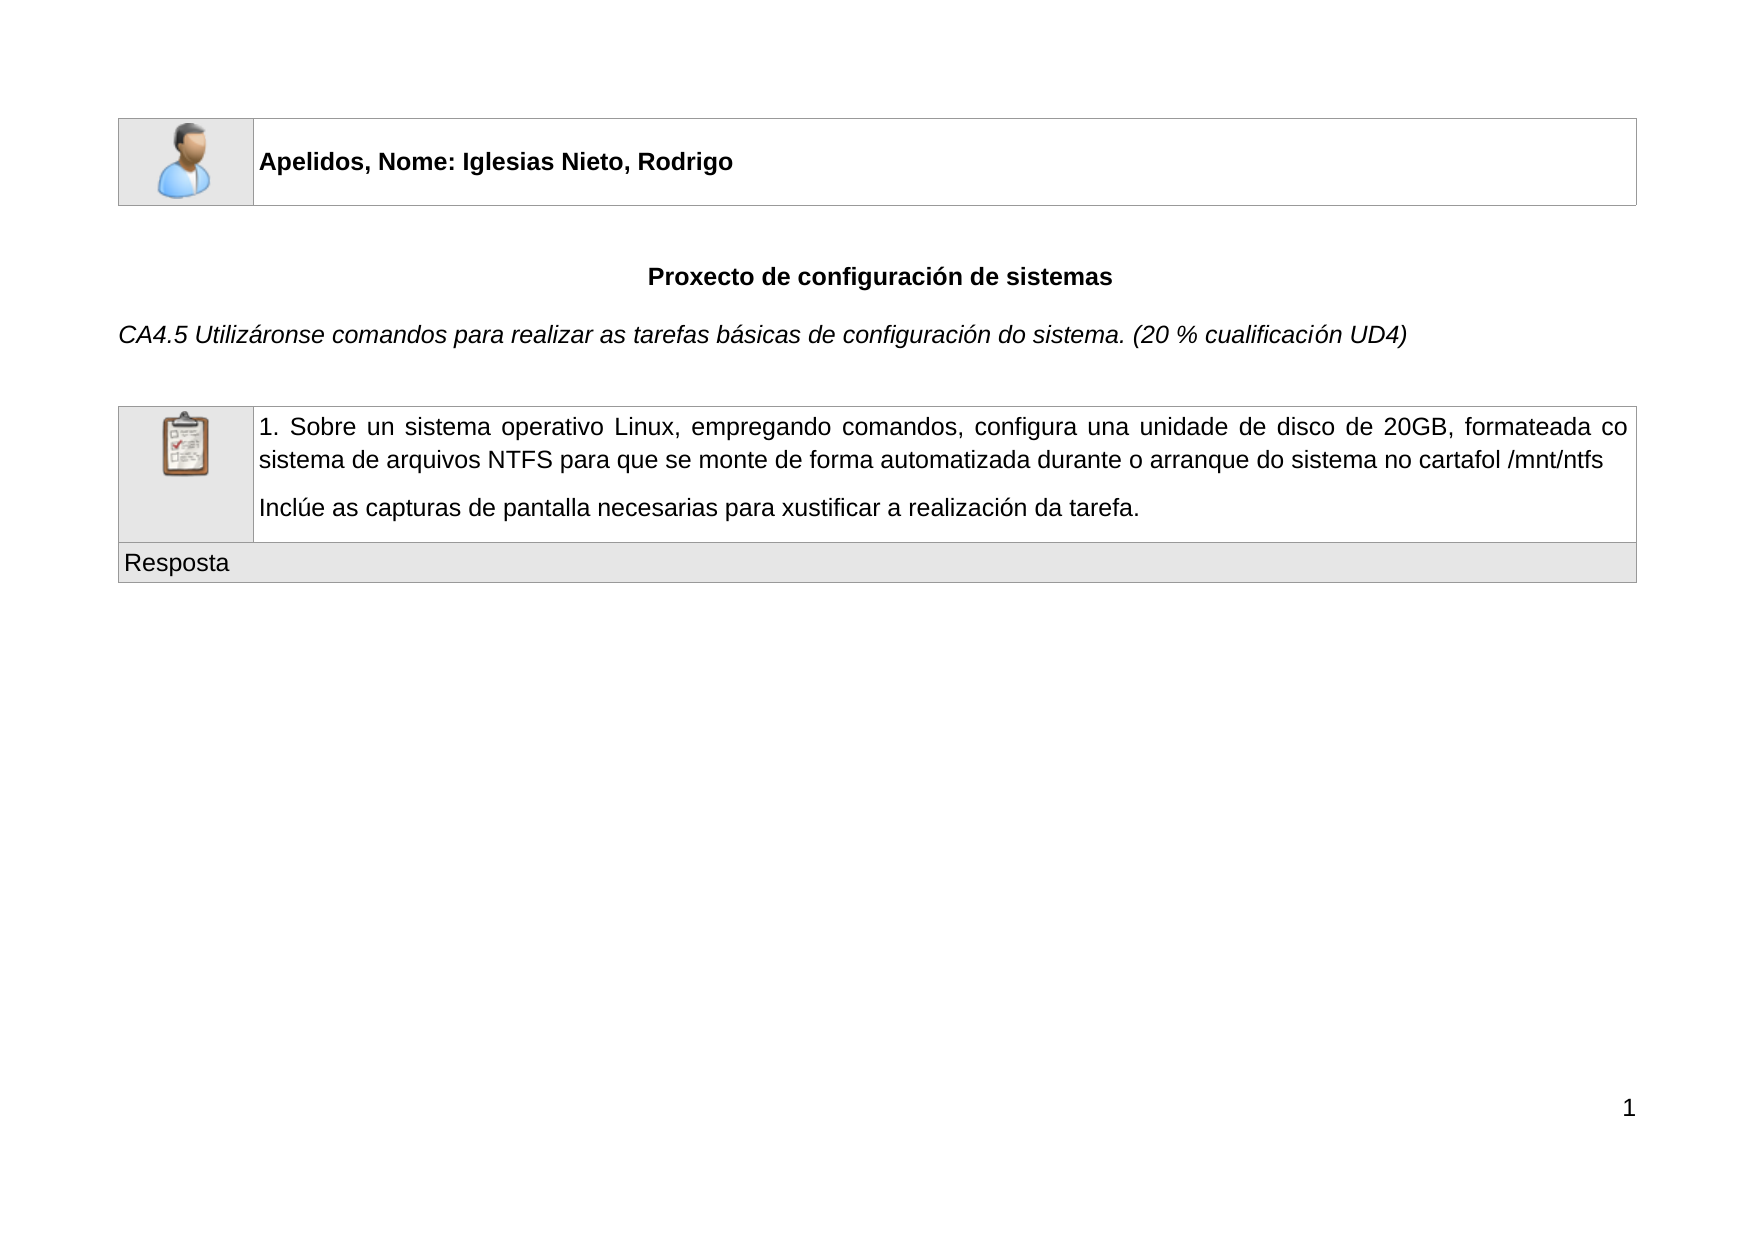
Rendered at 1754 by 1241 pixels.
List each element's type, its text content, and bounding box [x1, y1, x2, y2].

table_header [119, 407, 253, 542]
text Proxecto de configuración de sistemas [118, 262, 1636, 291]
table_header 1. Sobre un sistema operativo Linux, empregando comandos, configura una unidade de disco de 20GB, formateada co sistema de arquivos NTFS para que se monte de forma automatizada durante o arranque do sistema no cartafol /mnt/ntfs Inclúe as capturas de pantalla necesarias para xustificar a realización da tarefa. [254, 407, 1636, 542]
picture [153, 411, 218, 477]
picture [147, 123, 223, 199]
table_header Apelidos, Nome: Iglesias Nieto, Rodrigo [254, 119, 1636, 205]
table_cell Resposta [119, 543, 1636, 582]
table_header [119, 119, 253, 205]
text CA4.5 Utilizáronse comandos para realizar as tarefas básicas de configuración do sistema. (20 % cualificación UD4) [118, 320, 1636, 348]
